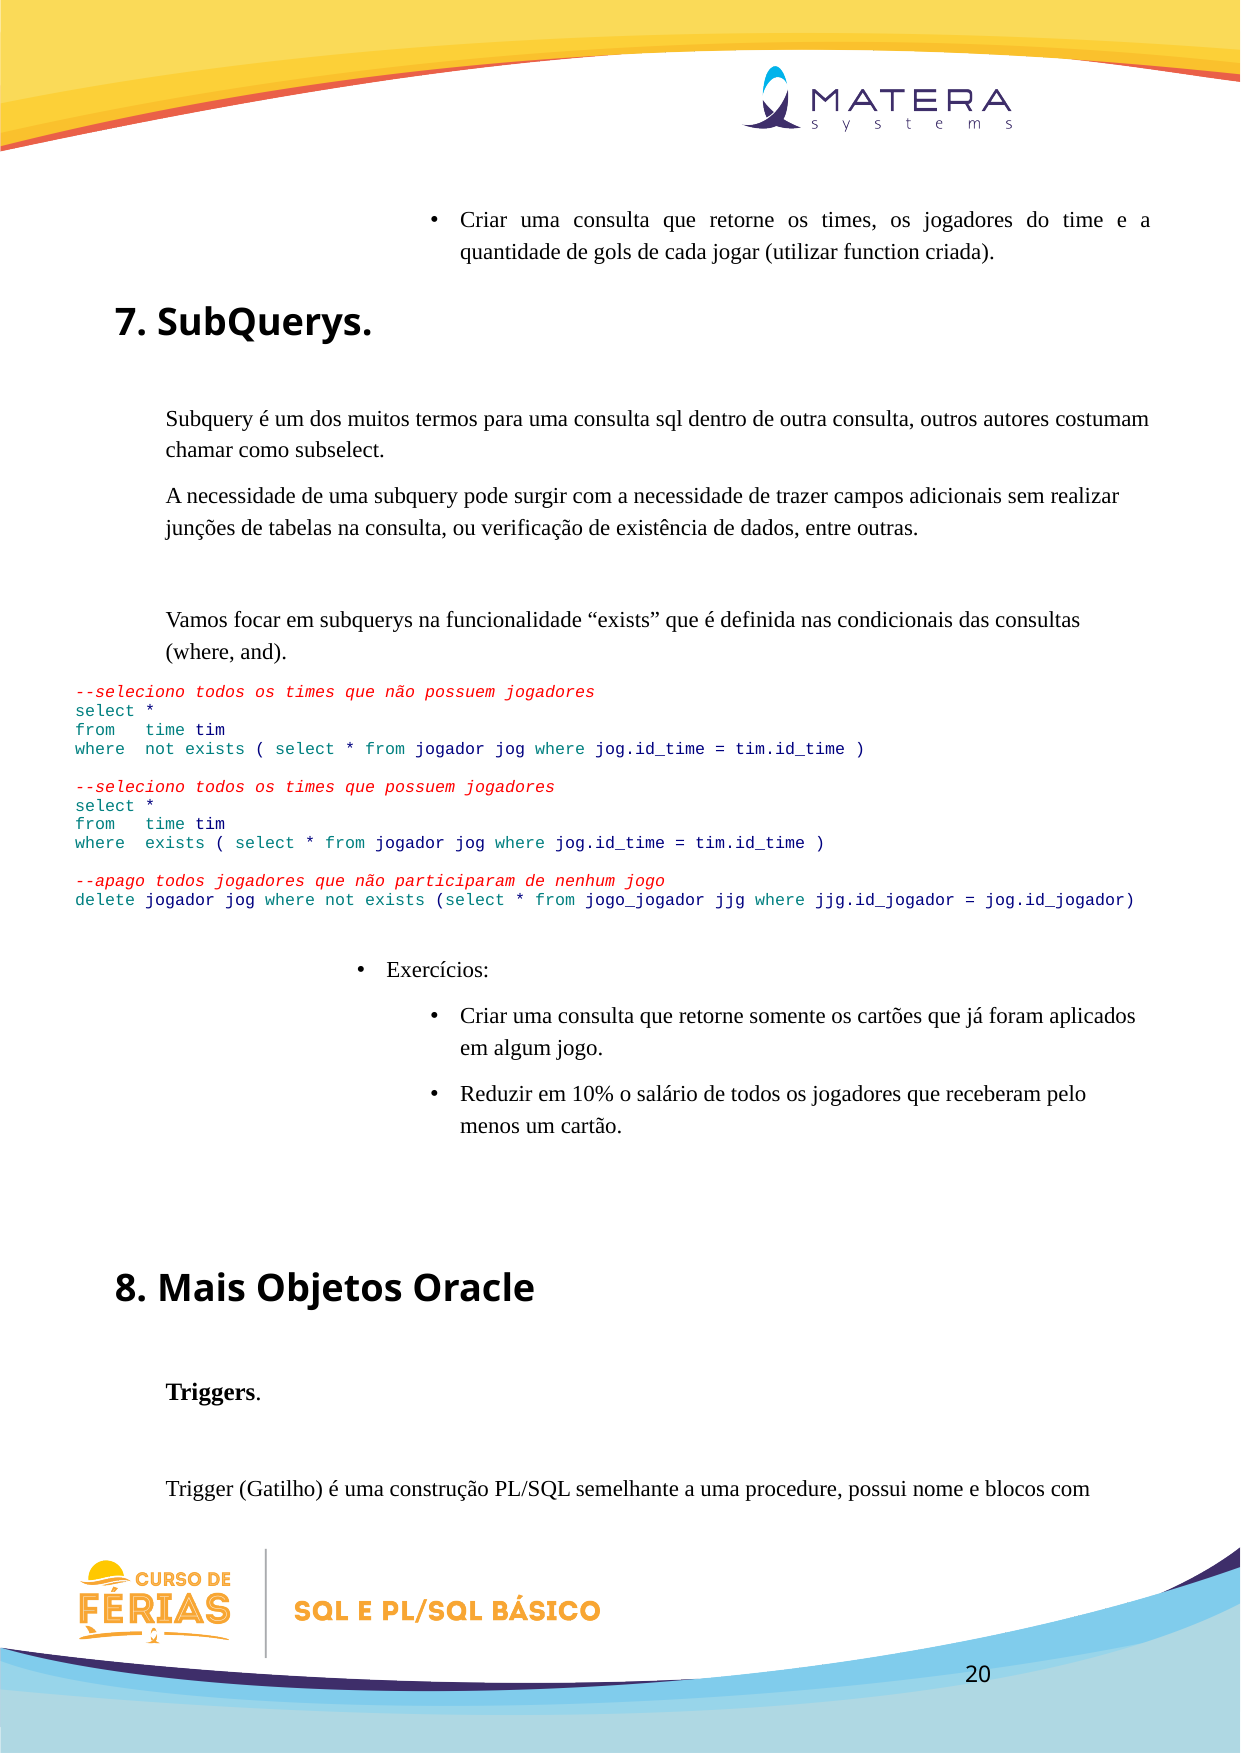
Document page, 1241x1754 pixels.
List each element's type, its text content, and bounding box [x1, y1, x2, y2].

text --apago todos jogadores que não participaram de nenhum jogo [75, 872, 1240, 891]
text delete jogador jog where not exists (select * from jogo_jogador jjg where jjg.id_jogador = jog.id_jogador) [75, 891, 1240, 910]
list Criar uma consulta que retorne somente os cartões que já foram aplicados em algum jogo. [430, 1002, 1152, 1060]
text Triggers. [165, 1377, 1152, 1406]
text --seleciono todos os times que possuem jogadores [75, 778, 1240, 797]
list Criar uma consulta que retorne os times, os jogadores do time e a quantidade de gols de cada jogar (utilizar function criada). [430, 206, 1152, 264]
text Vamos focar em subquerys na funcionalidade “exists” que é definida nas condicionais das consultas (where, and). [165, 606, 1152, 664]
text Trigger (Gatilho) é uma construção PL/SQL semelhante a uma procedure, possui nome e blocos com [165, 1475, 1152, 1501]
text from time tim [75, 816, 1240, 835]
text select * [75, 703, 1240, 722]
text A necessidade de uma subquery pode surgir com a necessidade de trazer campos adicionais sem realizar junções de tabelas na consulta, ou verificação de existência de dados, entre outras. [165, 482, 1152, 540]
text select * [75, 797, 1240, 816]
text where not exists ( select * from jogador jog where jog.id_time = tim.id_time ) [75, 741, 1240, 759]
text from time tim [75, 722, 1240, 741]
list Exercícios: [357, 956, 1152, 983]
list Reduzir em 10% o salário de todos os jogadores que receberam pelo menos um cartão. [430, 1080, 1152, 1138]
picture [0, 0, 1241, 1753]
subtitle 8. Mais Objetos Oracle [114, 1261, 1181, 1312]
subtitle 7. SubQuerys. [114, 294, 1181, 346]
text where exists ( select * from jogador jog where jog.id_time = tim.id_time ) [75, 835, 1240, 854]
text --seleciono todos os times que não possuem jogadores [75, 684, 1240, 703]
text Subquery é um dos muitos termos para uma consulta sql dentro de outra consulta, outros autores costumam chamar como subselect. [165, 405, 1152, 463]
